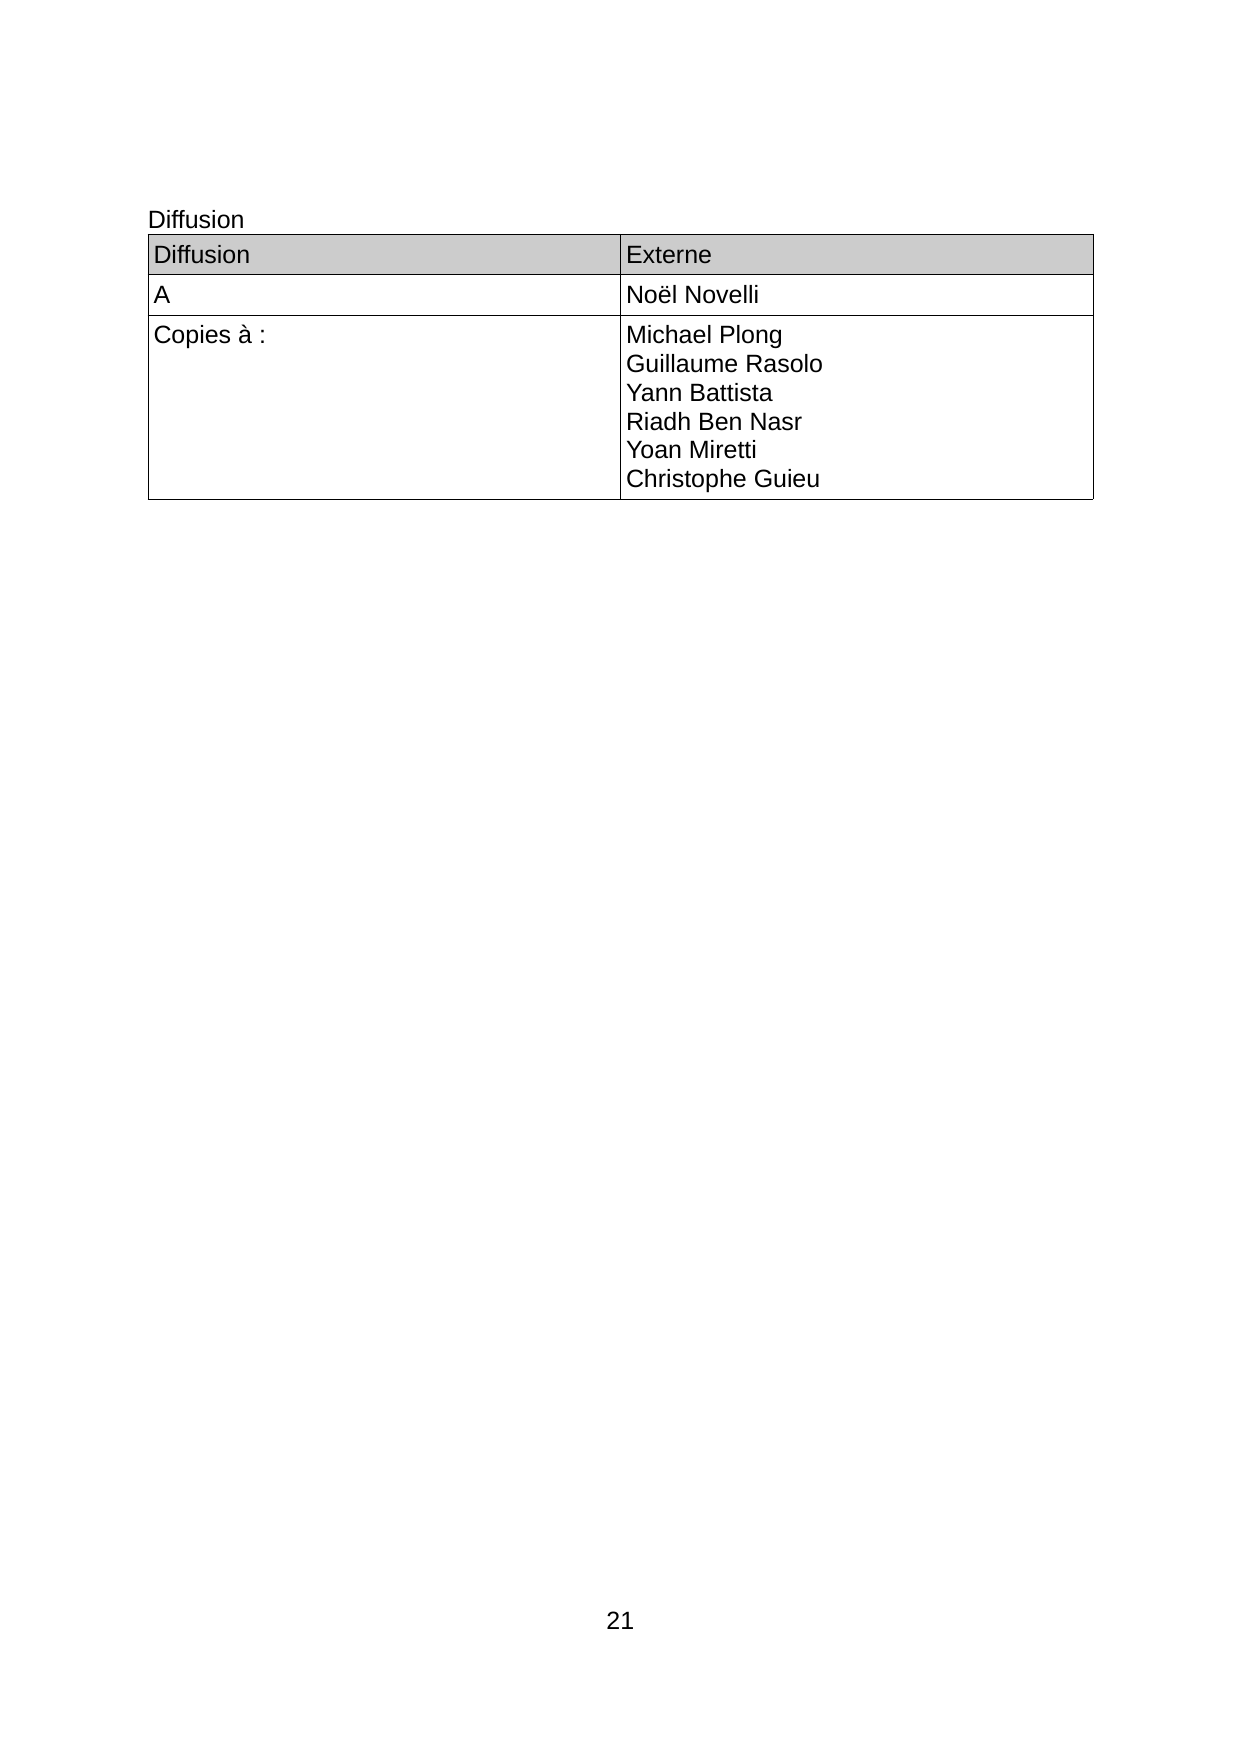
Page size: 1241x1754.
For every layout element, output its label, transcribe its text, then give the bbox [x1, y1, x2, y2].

table_cell A [149, 275, 620, 314]
table_header Diffusion [149, 235, 620, 274]
table_cell Noël Novelli [621, 275, 1093, 314]
table_cell Michael Plong Guillaume Rasolo Yann Battista Riadh Ben Nasr Yoan Miretti Christophe Guieu [621, 316, 1093, 498]
table_header Externe [621, 235, 1093, 274]
table_cell Copies à : [149, 316, 620, 498]
text Diffusion [148, 205, 1093, 234]
